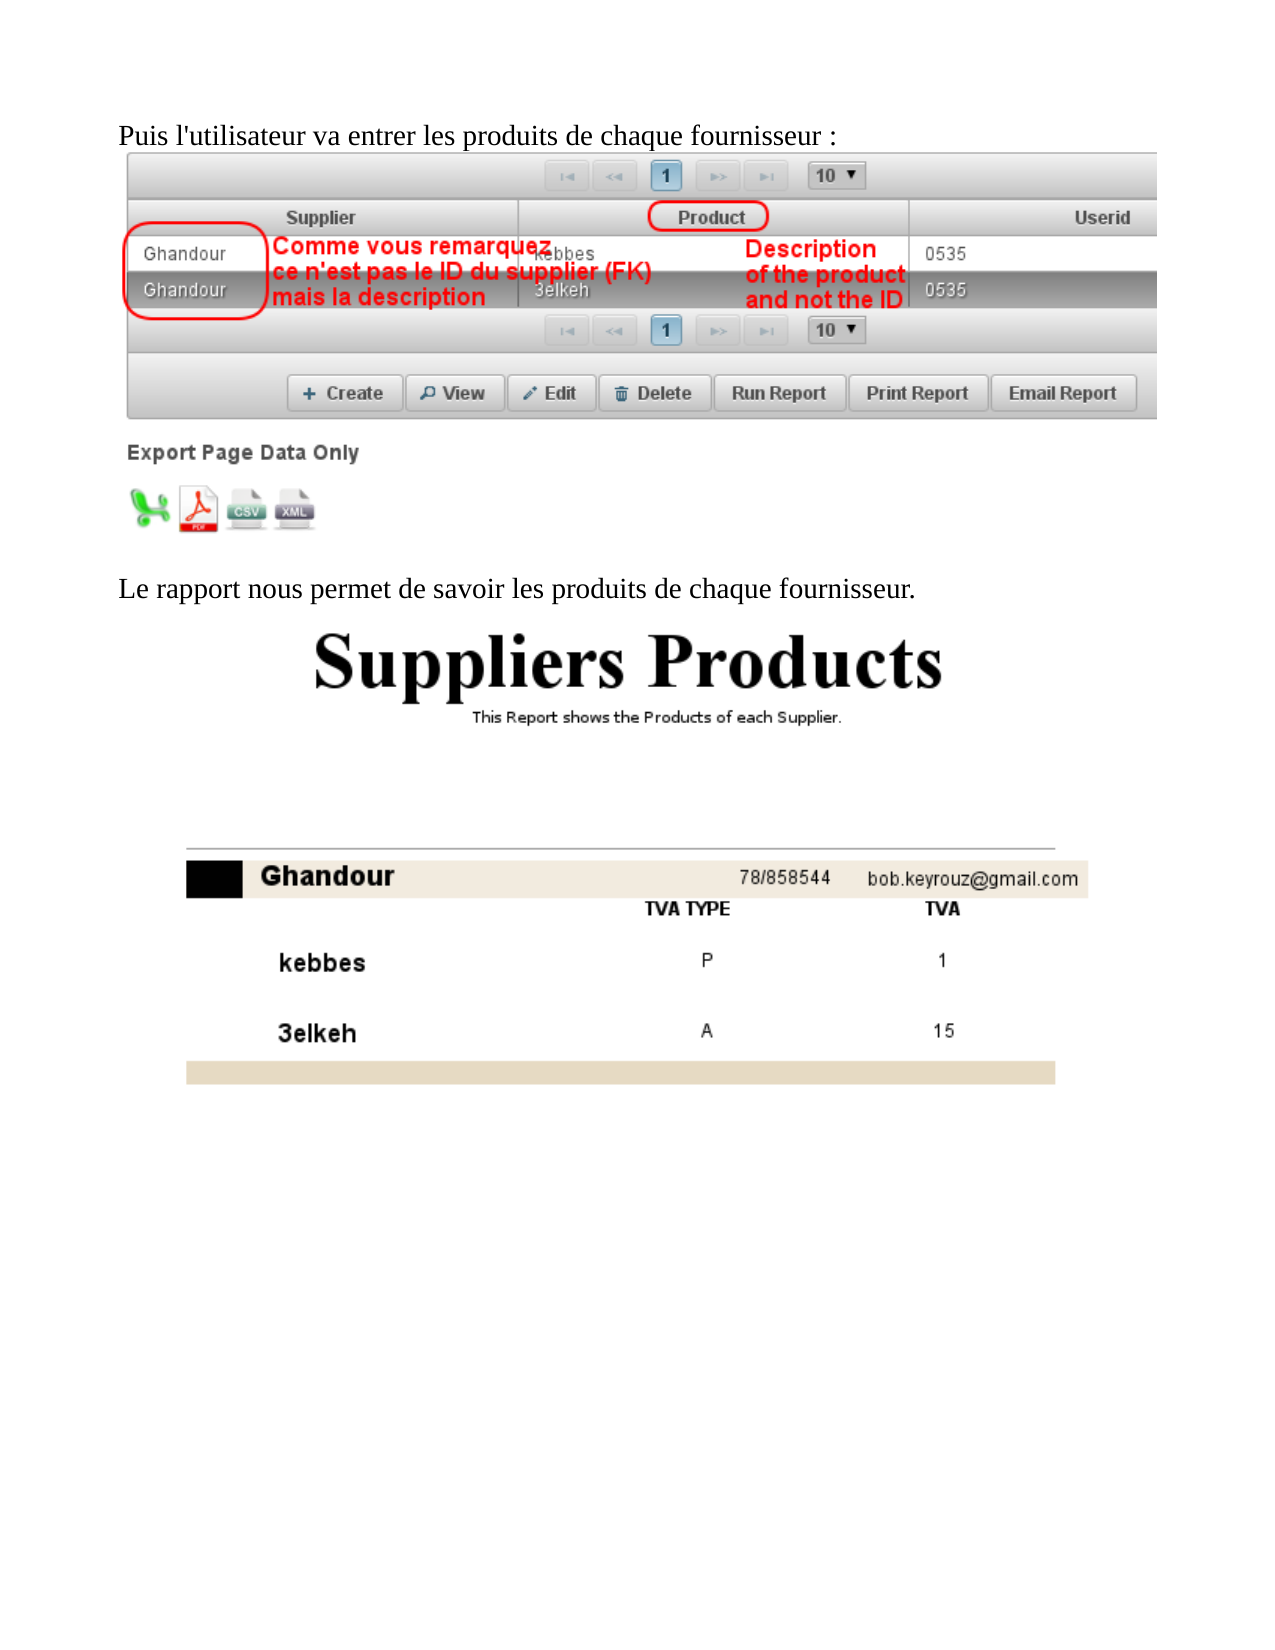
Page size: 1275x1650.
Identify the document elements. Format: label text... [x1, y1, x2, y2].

text Puis l'utilisateur va entrer les produits de chaque fournisseur : [118, 118, 1157, 151]
picture [186, 605, 1089, 1102]
text Le rapport nous permet de savoir les produits de chaque fournisseur. [118, 571, 1157, 605]
picture [118, 151, 1157, 538]
